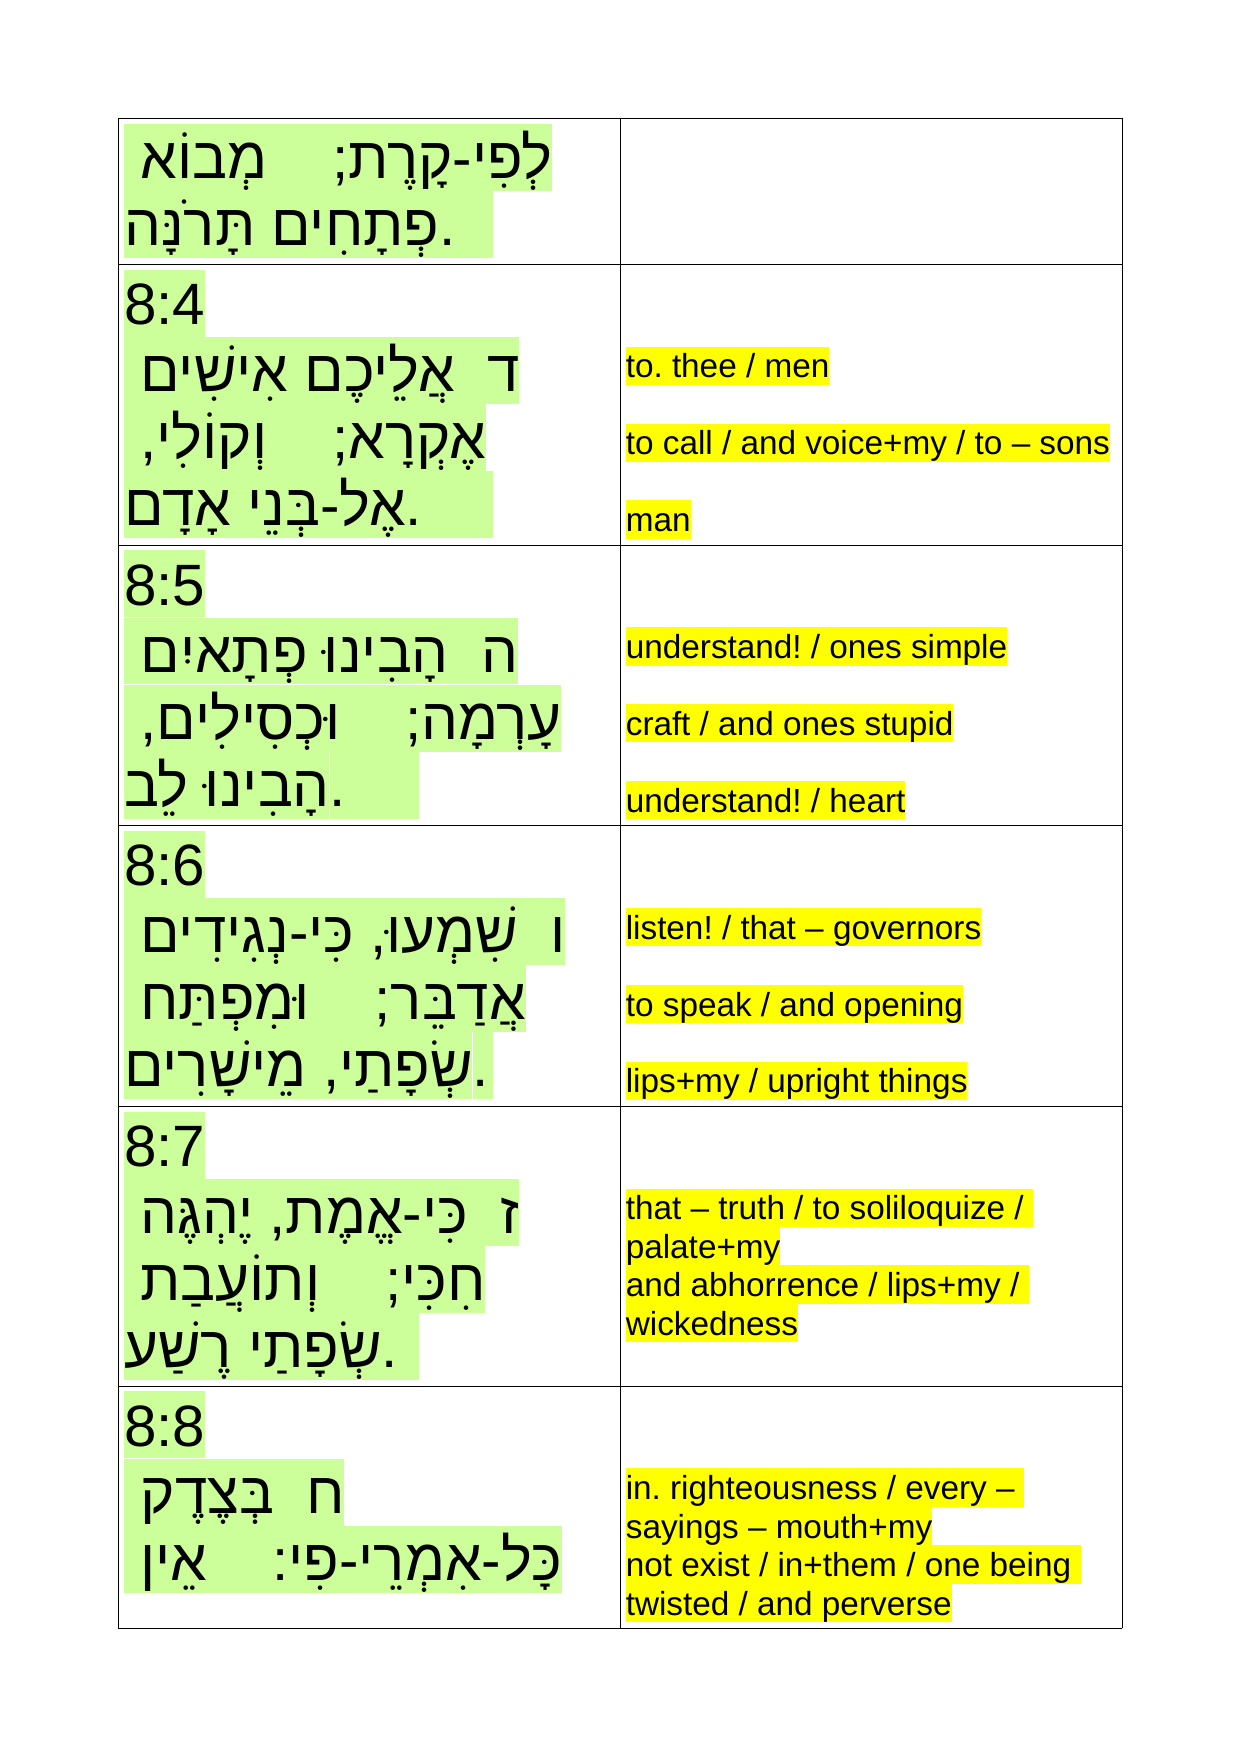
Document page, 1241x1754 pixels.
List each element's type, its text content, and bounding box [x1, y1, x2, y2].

table_cell 8:8 ח בְּצֶדֶק כָּל-אִמְרֵי-פִי: אֵין בָּהֶם, נִפְתָּל וְעִקֵּשׁ. [119, 1387, 620, 1628]
table_cell listen! / that – governors to speak / and opening lips+my / upright things [621, 826, 1122, 1106]
table_cell 8:6 ו שִׁמְעוּ, כִּי-נְגִידִים אֲדַבֵּר; וּמִפְתַּח שְׂפָתַי, מֵישָׁרִים. [119, 826, 620, 1106]
table_cell in. righteousness / every – sayings – mouth+my not exist / in+them / one being twisted / and perverse [621, 1387, 1122, 1628]
table_cell that – truth / to soliloquize / palate+my and abhorrence / lips+my / wickedness [621, 1107, 1122, 1386]
table_cell 8:7 ז כִּי-אֱמֶת, יֶהְגֶּה חִכִּי; וְתוֹעֲבַת שְׂפָתַי רֶשַׁע. [119, 1107, 620, 1386]
table_cell to. thee / men to call / and voice+my / to – sons man [621, 265, 1122, 544]
table_cell 8:3 לְיַד-שְׁעָרִים לְפִי-קָרֶת; מְבוֹא פְתָחִים תָּרֹנָּה. [119, 119, 620, 264]
table_cell [621, 119, 1122, 264]
table_cell understand! / ones simple craft / and ones stupid understand! / heart [621, 546, 1122, 825]
table_cell 8:5 ה הָבִינוּ פְתָאיִם עָרְמָה; וּכְסִילִים, הָבִינוּ לֵב. [119, 546, 620, 825]
table_cell 8:4 ד אֲלֵיכֶם אִישִׁים אֶקְרָא; וְקוֹלִי, אֶל-בְּנֵי אָדָם. [119, 265, 620, 544]
